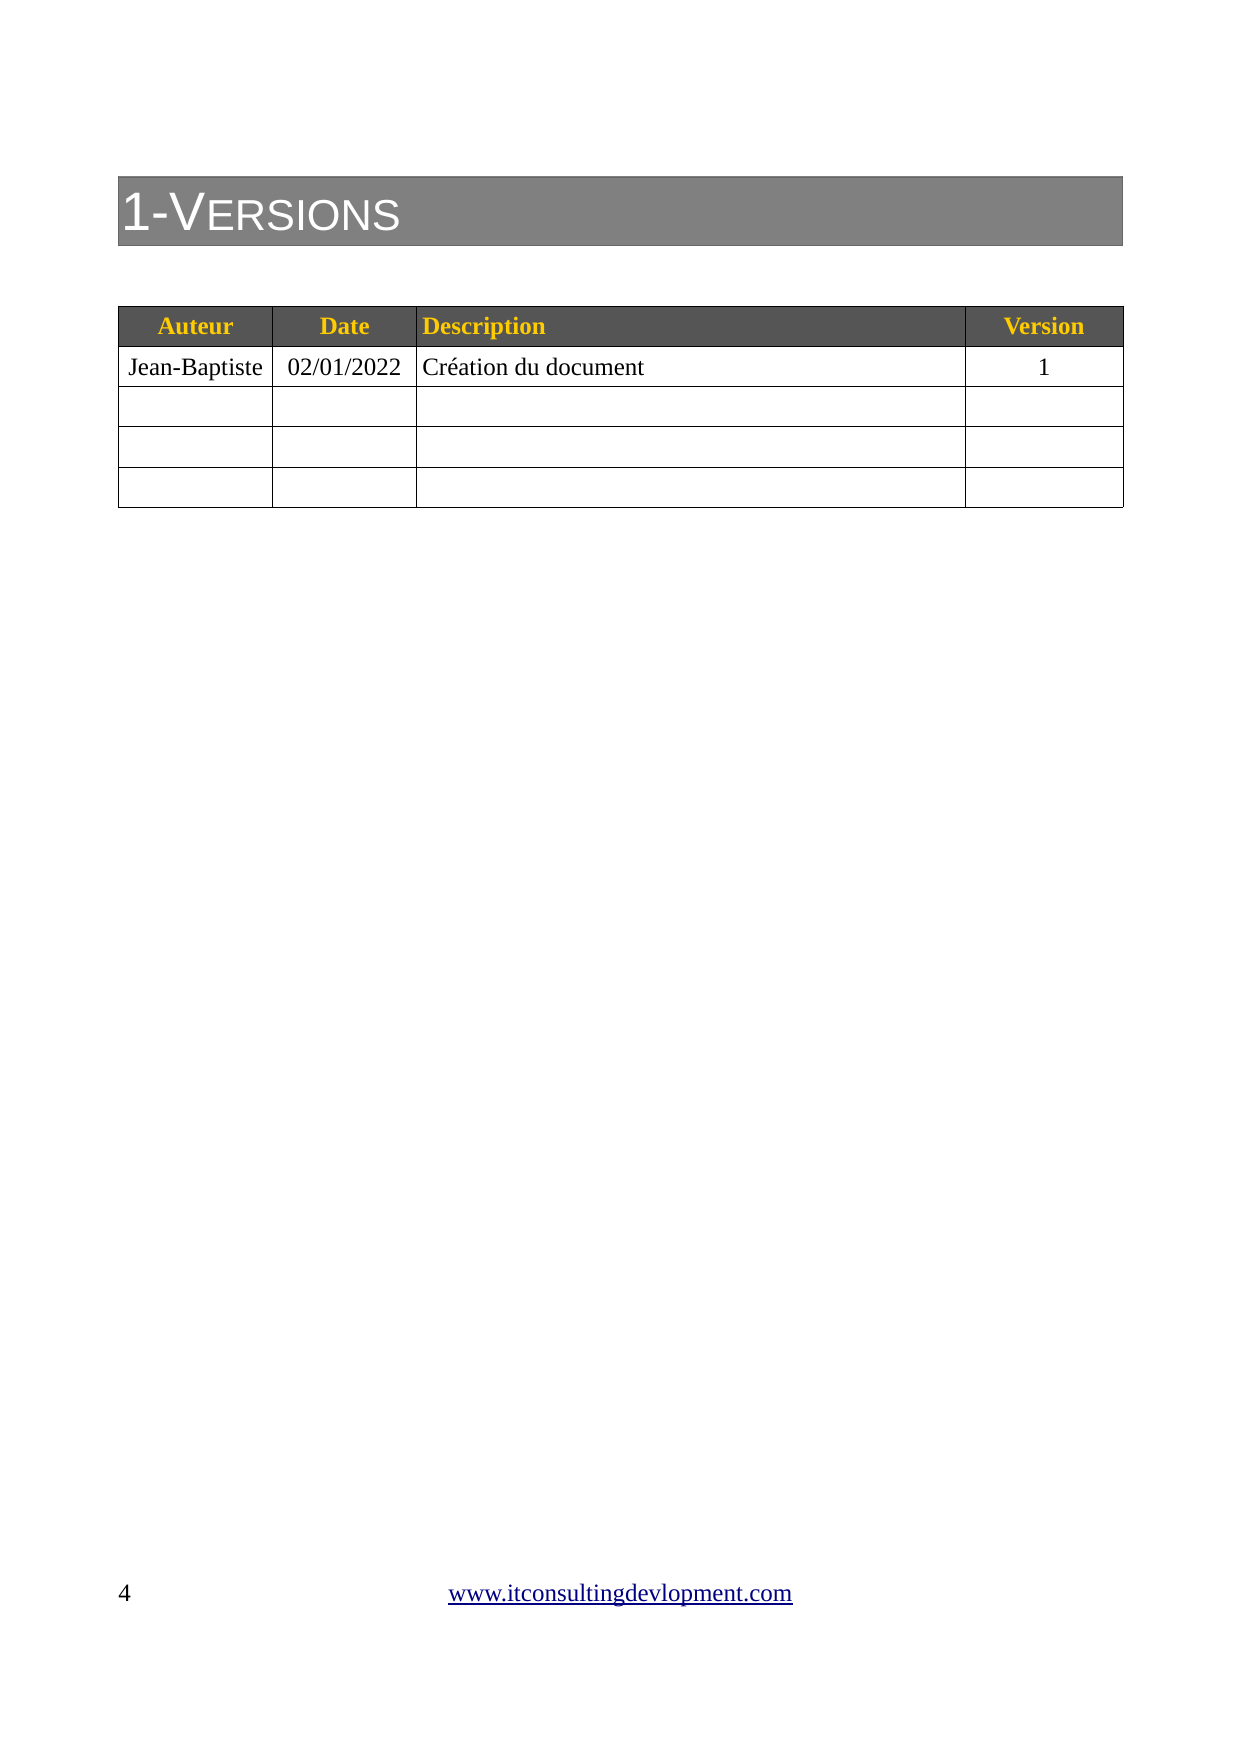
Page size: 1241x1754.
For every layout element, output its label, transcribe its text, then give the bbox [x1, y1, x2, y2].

subtitle 1-Versions [119, 178, 1122, 245]
table_cell [966, 427, 1123, 467]
table_header Auteur [119, 307, 272, 346]
table_header Version [966, 307, 1123, 346]
table_cell 02/01/2022 [273, 347, 416, 386]
table_cell [119, 468, 272, 507]
table_cell 1 [966, 347, 1123, 386]
table_cell [273, 468, 416, 507]
table_header Date [273, 307, 416, 346]
table_cell Création du document [417, 347, 965, 386]
table_header Description [417, 307, 965, 346]
table_cell [966, 387, 1123, 426]
table_cell [273, 427, 416, 467]
table_cell [417, 468, 965, 507]
table_cell [966, 468, 1123, 507]
table_cell [273, 387, 416, 426]
table_cell [119, 427, 272, 467]
table_cell [417, 387, 965, 426]
table_cell [119, 387, 272, 426]
table_cell Jean-Baptiste [119, 347, 272, 386]
table_cell [417, 427, 965, 467]
